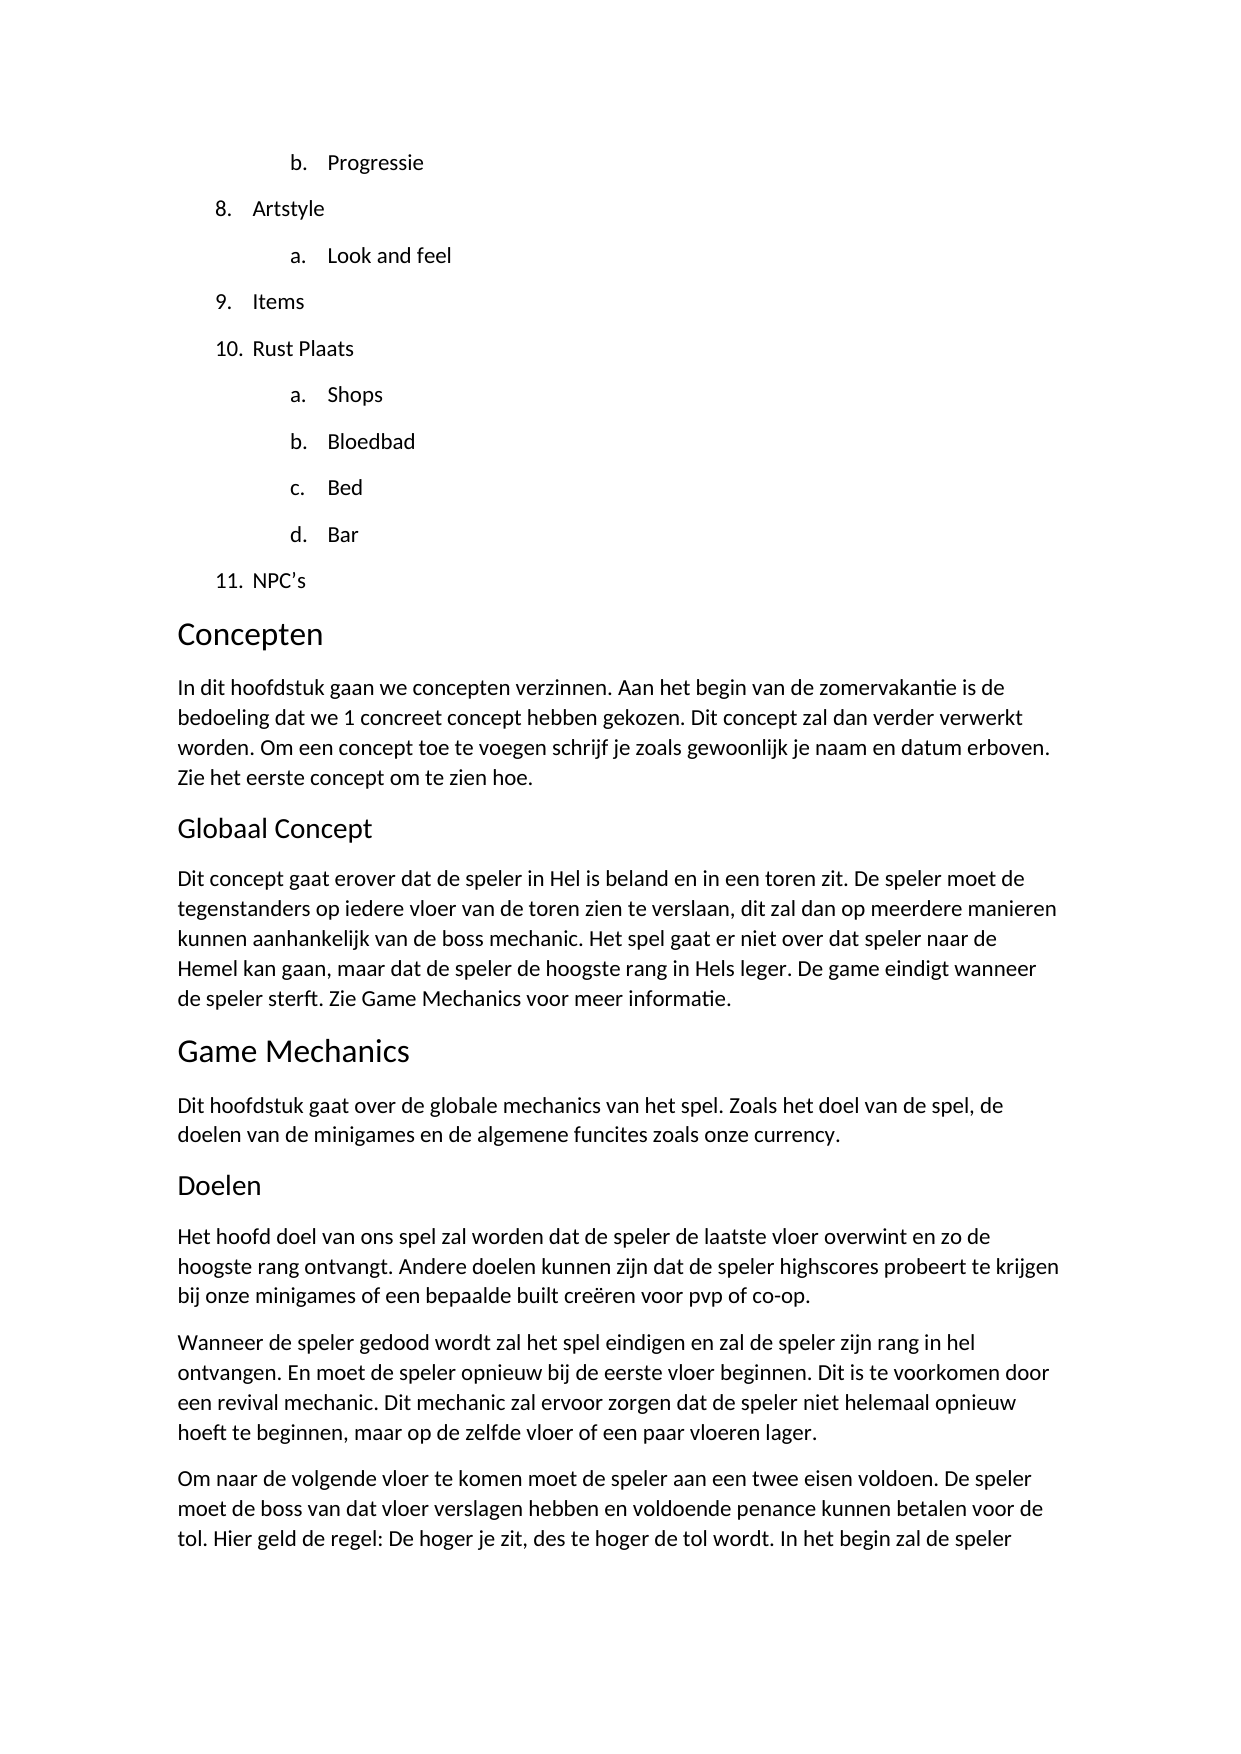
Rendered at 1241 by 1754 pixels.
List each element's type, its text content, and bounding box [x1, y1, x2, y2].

text Het hoofd doel van ons spel zal worden dat de speler de laatste vloer overwint en zo de hoogste rang ontvangt. Andere doelen kunnen zijn dat de speler highscores probeert te krijgen bij onze minigames of een bepaalde built creëren voor pvp of co-op. [177, 1222, 1063, 1310]
list NPC’s [215, 567, 1063, 595]
list Items [215, 287, 1063, 315]
text In dit hoofdstuk gaan we concepten verzinnen. Aan het begin van de zomervakantie is de bedoeling dat we 1 concreet concept hebben gekozen. Dit concept zal dan verder verwerkt worden. Om een concept toe te voegen schrijf je zoals gewoonlijk je naam en datum erboven. Zie het eerste concept om te zien hoe. [177, 673, 1063, 791]
list Shops [290, 380, 1063, 408]
text Doelen [177, 1167, 1063, 1203]
text Dit hoofdstuk gaat over de globale mechanics van het spel. Zoals het doel van de spel, de doelen van de minigames en de algemene funcites zoals onze currency. [177, 1091, 1063, 1149]
list Artstyle [215, 194, 1063, 222]
text Dit concept gaat erover dat de speler in Hel is beland en in een toren zit. De speler moet de tegenstanders op iedere vloer van de toren zien te verslaan, dit zal dan op meerdere manieren kunnen aanhankelijk van de boss mechanic. Het spel gaat er niet over dat speler naar de Hemel kan gaan, maar dat de speler de hoogste rang in Hels leger. De game eindigt wanneer de speler sterft. Zie Game Mechanics voor meer informatie. [177, 864, 1063, 1012]
list Look and feel [290, 241, 1063, 269]
list Bed [290, 473, 1063, 502]
text Game Mechanics [177, 1031, 1063, 1071]
text Wanneer de speler gedood wordt zal het spel eindigen en zal de speler zijn rang in hel ontvangen. En moet de speler opnieuw bij de eerste vloer beginnen. Dit is te voorkomen door een revival mechanic. Dit mechanic zal ervoor zorgen dat de speler niet helemaal opnieuw hoeft te beginnen, maar op de zelfde vloer of een paar vloeren lager. [177, 1328, 1063, 1446]
list Rust Plaats [215, 334, 1063, 362]
text Om naar de volgende vloer te komen moet de speler aan een twee eisen voldoen. De speler moet de boss van dat vloer verslagen hebben en voldoende penance kunnen betalen voor de tol. Hier geld de regel: De hoger je zit, des te hoger de tol wordt. In het begin zal de speler [177, 1464, 1063, 1552]
list Progressie [290, 148, 1063, 176]
text Concepten [177, 613, 1063, 654]
list Bloedbad [290, 427, 1063, 455]
text Globaal Concept [177, 810, 1063, 845]
list Bar [290, 520, 1063, 548]
